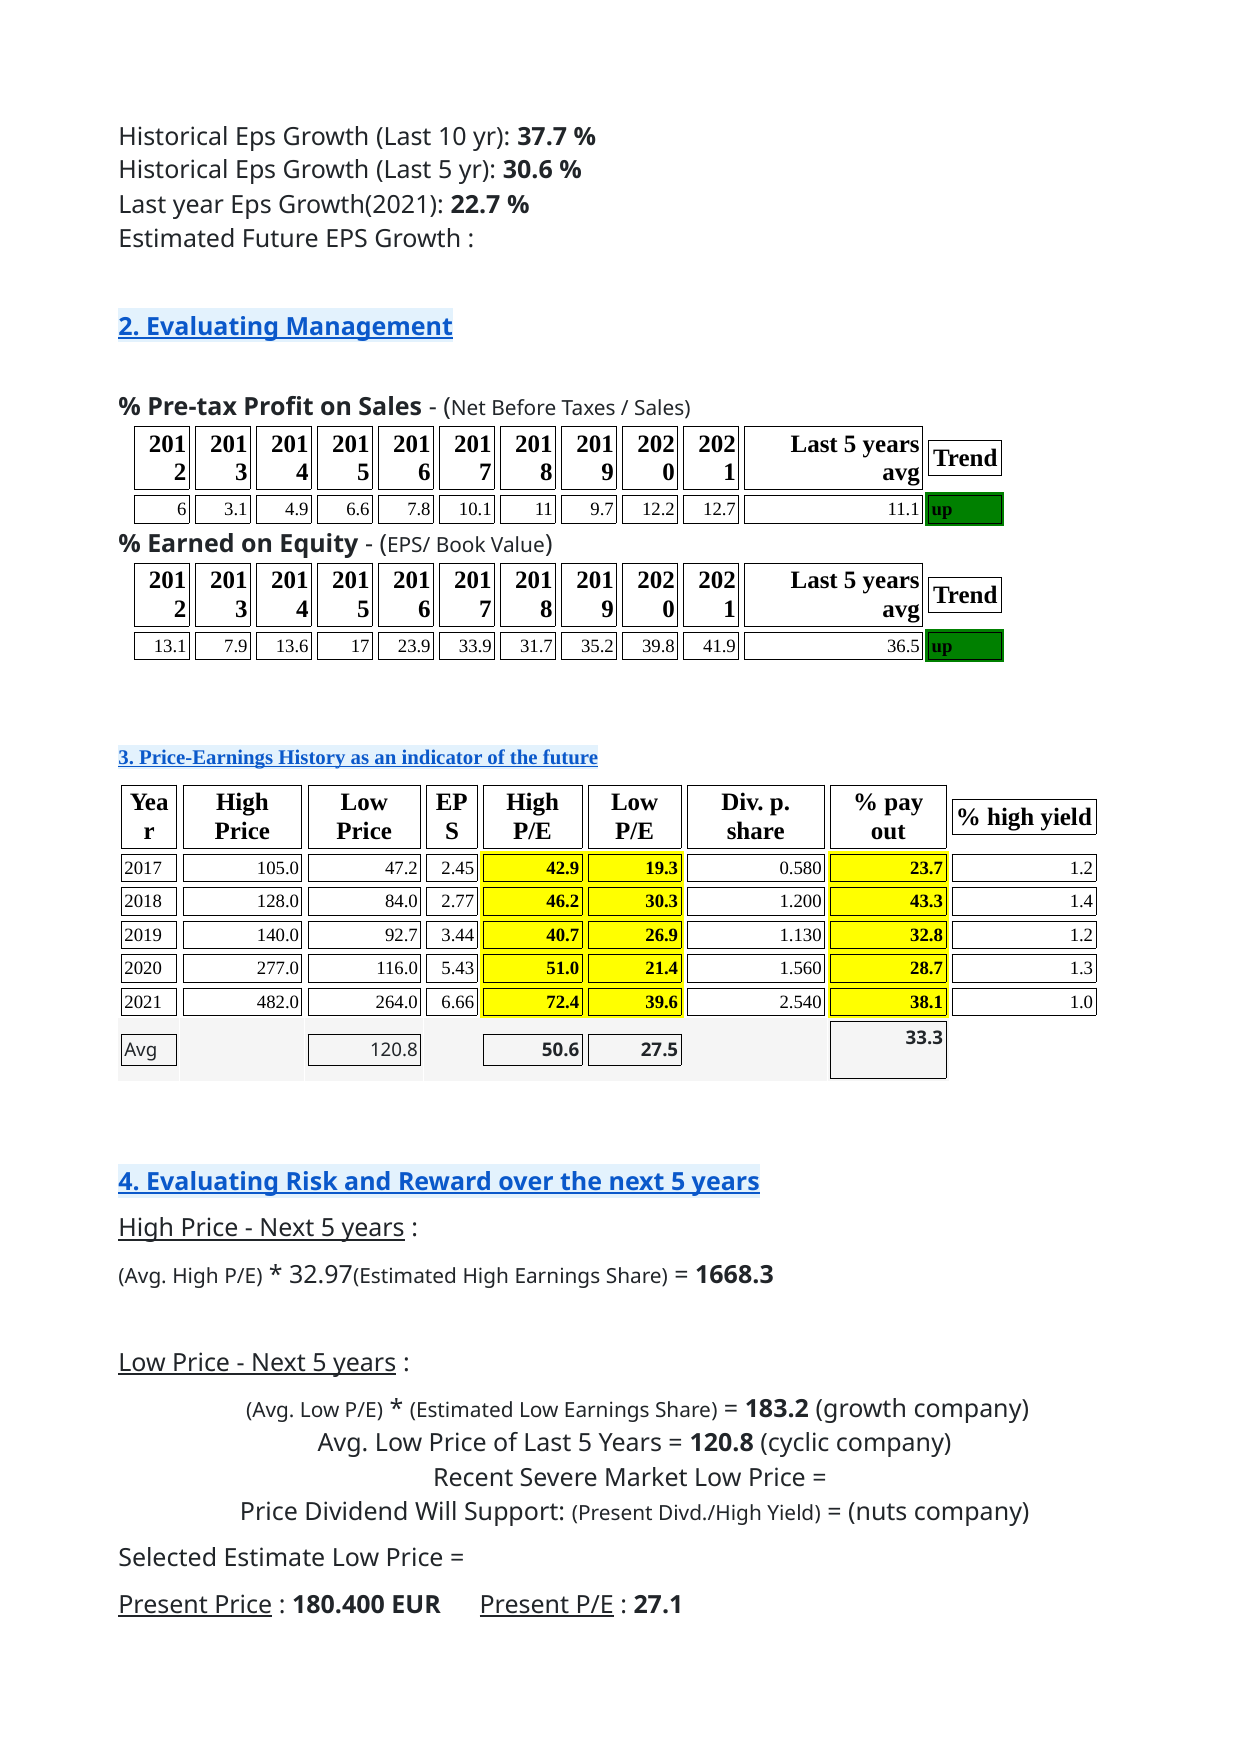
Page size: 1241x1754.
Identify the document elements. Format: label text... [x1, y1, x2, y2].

table_cell 277.0 [180, 951, 304, 985]
table_cell 33.3 [828, 1018, 949, 1081]
table_cell 6.6 [314, 492, 375, 526]
table_header 2016 [375, 423, 436, 492]
table_cell 1.3 [949, 951, 1099, 985]
table_cell 140.0 [180, 918, 304, 951]
table_cell 4.9 [253, 492, 314, 526]
table_cell 36.5 [741, 629, 925, 662]
table_cell 6.66 [424, 985, 480, 1018]
table_cell 3.1 [192, 492, 253, 526]
table_cell 30.3 [585, 884, 684, 918]
table_cell 42.9 [480, 851, 585, 884]
table_cell 40.7 [480, 918, 585, 951]
table_header Div. p. share [684, 782, 827, 851]
text a (Avg. Low P/E) * (Estimated Low Earnings Share) = 183.2 (growth company) b Avg. Low Price of Last 5 Years = 120.8 (cyclic company) c Recent Severe Market Low Price = d Price Dividend Will Support: (Present Divd./High Yield) = (nuts company) [118, 1391, 1122, 1527]
table_cell 2018 [118, 884, 179, 918]
table_cell 2.77 [424, 884, 480, 918]
table_cell 264.0 [305, 985, 423, 1018]
table_cell [180, 1018, 304, 1081]
table_cell 41.9 [680, 629, 741, 662]
table_header 2014 [253, 560, 314, 629]
table_cell 21.4 [585, 951, 684, 985]
table_header Last 5 years avg [741, 423, 925, 492]
table_cell 6 [131, 492, 192, 526]
table_header 2018 [497, 423, 558, 492]
table_cell 13.1 [131, 629, 192, 662]
table_header 2021 [680, 560, 741, 629]
table_cell 1.2 [949, 851, 1099, 884]
table_header Trend [925, 423, 1004, 492]
table_cell 2019 [118, 918, 179, 951]
table_header 2019 [558, 423, 619, 492]
table_cell 38.1 [828, 985, 949, 1018]
table_cell 35.2 [558, 629, 619, 662]
table_cell 72.4 [480, 985, 585, 1018]
table_cell 46.2 [480, 884, 585, 918]
table_header 2019 [558, 560, 619, 629]
table_header % pay out [828, 782, 949, 851]
table_cell 0.580 [684, 851, 827, 884]
table_cell 39.8 [619, 629, 680, 662]
table_header 2020 [619, 560, 680, 629]
table_header 2013 [192, 423, 253, 492]
table_cell 1.200 [684, 884, 827, 918]
table_cell 7.8 [375, 492, 436, 526]
table_header High Price [180, 782, 304, 851]
subtitle 4. Evaluating Risk and Reward over the next 5 years [118, 1163, 1122, 1198]
table_cell 9.7 [558, 492, 619, 526]
text Present Price : 180.400 EUR Present P/E : 27.1 [118, 1586, 1122, 1620]
table_cell 33.9 [436, 629, 497, 662]
table_header 2020 [619, 423, 680, 492]
table_header 2016 [375, 560, 436, 629]
table_cell 1.2 [949, 918, 1099, 951]
table_cell 1.0 [949, 985, 1099, 1018]
table_cell 2017 [118, 851, 179, 884]
text High Price - Next 5 years : [118, 1210, 1122, 1244]
text % Earned on Equity - (EPS/ Book Value) [118, 526, 1122, 560]
table_cell 128.0 [180, 884, 304, 918]
table_cell 12.2 [619, 492, 680, 526]
table_cell 17 [314, 629, 375, 662]
table_cell 116.0 [305, 951, 423, 985]
table_header Low Price [305, 782, 423, 851]
table_cell 105.0 [180, 851, 304, 884]
table_cell 2021 [118, 985, 179, 1018]
subtitle 3. Price-Earnings History as an indicator of the future [118, 745, 1122, 769]
table_cell 19.3 [585, 851, 684, 884]
table_header 2021 [680, 423, 741, 492]
table_cell up [925, 629, 1004, 662]
table_header Last 5 years avg [741, 560, 925, 629]
table_cell 13.6 [253, 629, 314, 662]
table_cell 47.2 [305, 851, 423, 884]
table_cell Avg [118, 1018, 179, 1081]
table_cell 23.7 [828, 851, 949, 884]
table_header [118, 423, 131, 492]
table_cell 7.9 [192, 629, 253, 662]
table_cell 11 [497, 492, 558, 526]
text % Pre-tax Profit on Sales - (Net Before Taxes / Sales) [118, 355, 1122, 423]
table_header 2018 [497, 560, 558, 629]
table_header Low P/E [585, 782, 684, 851]
table_cell 12.7 [680, 492, 741, 526]
table_header 2015 [314, 560, 375, 629]
table_header EPS [424, 782, 480, 851]
table_cell 92.7 [305, 918, 423, 951]
table_cell 120.8 [305, 1018, 423, 1081]
table_header Year [118, 782, 179, 851]
table_cell 26.9 [585, 918, 684, 951]
table_header % high yield [949, 782, 1099, 851]
table_cell 27.5 [585, 1018, 684, 1081]
text Low Price - Next 5 years : [118, 1344, 1122, 1378]
subtitle 2. Evaluating Management [118, 308, 1122, 342]
table_cell 5.43 [424, 951, 480, 985]
table_cell 3.44 [424, 918, 480, 951]
table_cell up [925, 492, 1004, 526]
table_cell 84.0 [305, 884, 423, 918]
table_header 2013 [192, 560, 253, 629]
table_cell 51.0 [480, 951, 585, 985]
text Historical Eps Growth (Last 10 yr): 37.7 % Historical Eps Growth (Last 5 yr): 30.6 % Last year Eps Growth(2021): 22.7 % Estimated Future EPS Growth : [118, 118, 1122, 254]
table_cell 1.130 [684, 918, 827, 951]
table_header 2015 [314, 423, 375, 492]
text (Avg. High P/E) * 32.97(Estimated High Earnings Share) = 1668.3 [118, 1257, 1122, 1291]
table_cell 43.3 [828, 884, 949, 918]
table_header 2012 [131, 560, 192, 629]
table_cell 2.45 [424, 851, 480, 884]
table_header [118, 560, 131, 629]
table_cell 28.7 [828, 951, 949, 985]
table_cell [684, 1018, 827, 1081]
table_header High P/E [480, 782, 585, 851]
table_header 2017 [436, 423, 497, 492]
table_cell 32.8 [828, 918, 949, 951]
table_header 2012 [131, 423, 192, 492]
table_cell 23.9 [375, 629, 436, 662]
table_cell [118, 492, 131, 526]
table_cell 50.6 [480, 1018, 585, 1081]
table_header 2014 [253, 423, 314, 492]
table_cell [424, 1018, 480, 1081]
table_header Trend [925, 560, 1004, 629]
text Selected Estimate Low Price = [118, 1540, 1122, 1574]
table_cell 2020 [118, 951, 179, 985]
table_cell 1.560 [684, 951, 827, 985]
table_cell 482.0 [180, 985, 304, 1018]
table_cell 1.4 [949, 884, 1099, 918]
table_header 2017 [436, 560, 497, 629]
table_cell 11.1 [741, 492, 925, 526]
table_cell 31.7 [497, 629, 558, 662]
table_cell 2.540 [684, 985, 827, 1018]
table_cell 10.1 [436, 492, 497, 526]
table_cell [118, 629, 131, 662]
table_cell [949, 1018, 1099, 1081]
table_cell 39.6 [585, 985, 684, 1018]
